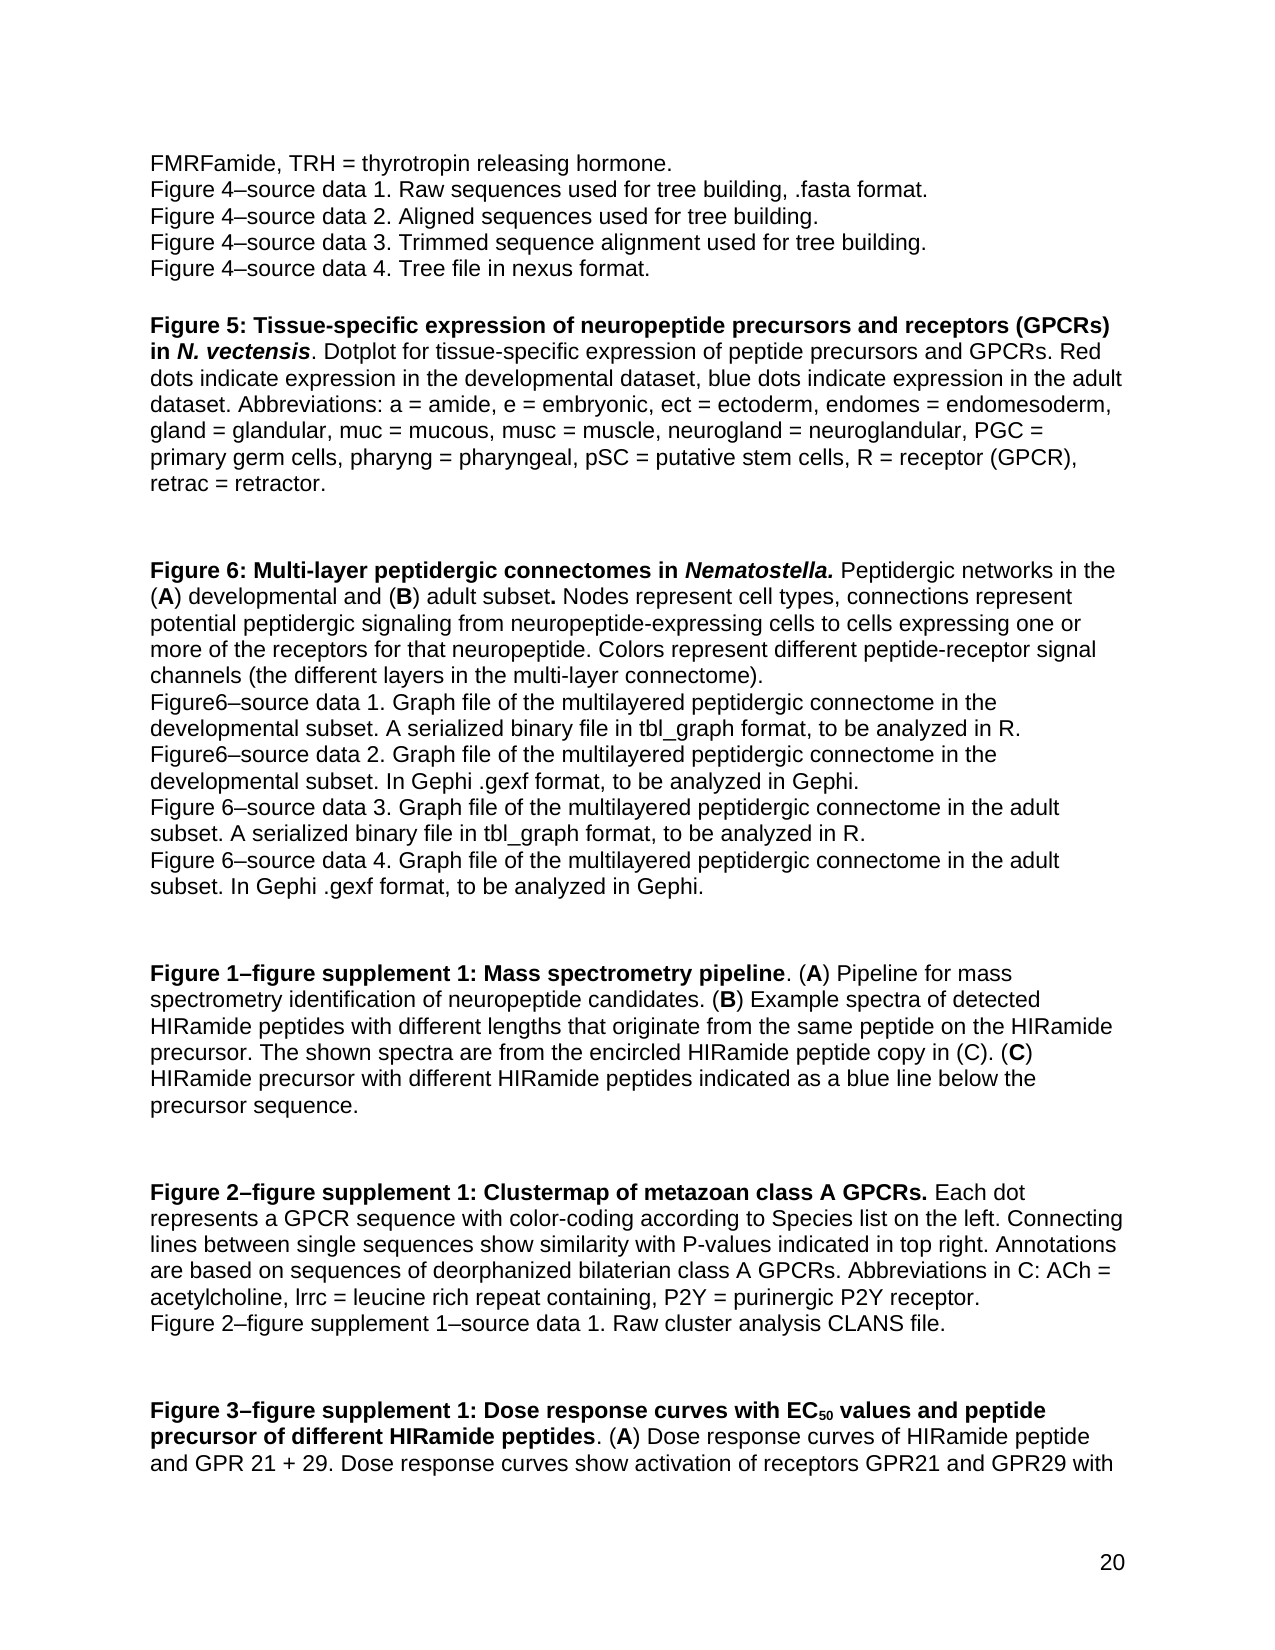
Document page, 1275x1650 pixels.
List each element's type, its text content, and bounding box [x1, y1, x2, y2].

text Figure 4–source data 1. Raw sequences used for tree building, .fasta format. [150, 176, 1125, 203]
text Figure6–source data 2. Graph file of the multilayered peptidergic connectome in the developmental subset. In Gephi .gexf format, to be analyzed in Gephi. [150, 741, 1125, 794]
text Figure 4–source data 2. Aligned sequences used for tree building. [150, 203, 1125, 229]
text Figure 6: Multi-layer peptidergic connectomes in Nematostella. Peptidergic networks in the (A) developmental and (B) adult subset. Nodes represent cell types, connections represent potential peptidergic signaling from neuropeptide-expressing cells to cells expressing one or more of the receptors for that neuropeptide. Colors represent different peptide-receptor signal channels (the different layers in the multi-layer connectome). [150, 557, 1125, 689]
text FMRFamide, TRH = thyrotropin releasing hormone. [150, 150, 1125, 176]
text Figure 2–figure supplement 1: Clustermap of metazoan class A GPCRs. Each dot represents a GPCR sequence with color-coding according to Species list on the left. Connecting lines between single sequences show similarity with P-values indicated in top right. Annotations are based on sequences of deorphanized bilaterian class A GPCRs. Abbreviations in C: ACh = acetylcholine, lrrc = leucine rich repeat containing, P2Y = purinergic P2Y receptor. [150, 1178, 1125, 1310]
text Figure 5: Tissue-specific expression of neuropeptide precursors and receptors (GPCRs) in N. vectensis. Dotplot for tissue-specific expression of peptide precursors and GPCRs. Red dots indicate expression in the developmental dataset, blue dots indicate expression in the adult dataset. Abbreviations: a = amide, e = embryonic, ect = ectoderm, endomes = endomesoderm, gland = glandular, muc = mucous, musc = muscle, neurogland = neuroglandular, PGC = primary germ cells, pharyng = pharyngeal, pSC = putative stem cells, R = receptor (GPCR), retrac = retractor. [150, 312, 1125, 496]
text Figure 2–figure supplement 1–source data 1. Raw cluster analysis CLANS file. [150, 1310, 1125, 1337]
text Figure 3–figure supplement 1: Dose response curves with EC50 values and peptide precursor of different HIRamide peptides. (A) Dose response curves of HIRamide peptide and GPR 21 + 29. Dose response curves show activation of receptors GPR21 and GPR29 with [150, 1397, 1125, 1476]
text Figure 4–source data 3. Trimmed sequence alignment used for tree building. [150, 229, 1125, 255]
text Figure 4–source data 4. Tree file in nexus format. [150, 255, 1125, 282]
text Figure6–source data 1. Graph file of the multilayered peptidergic connectome in the developmental subset. A serialized binary file in tbl_graph format, to be analyzed in R. [150, 689, 1125, 741]
text Figure 1–figure supplement 1: Mass spectrometry pipeline. (A) Pipeline for mass spectrometry identification of neuropeptide candidates. (B) Example spectra of detected HIRamide peptides with different lengths that originate from the same peptide on the HIRamide precursor. The shown spectra are from the encircled HIRamide peptide copy in (C). (C) HIRamide precursor with different HIRamide peptides indicated as a blue line below the precursor sequence. [150, 960, 1125, 1118]
text Figure 6–source data 3. Graph file of the multilayered peptidergic connectome in the adult subset. A serialized binary file in tbl_graph format, to be analyzed in R. [150, 794, 1125, 847]
text Figure 6–source data 4. Graph file of the multilayered peptidergic connectome in the adult subset. In Gephi .gexf format, to be analyzed in Gephi. [150, 847, 1125, 899]
